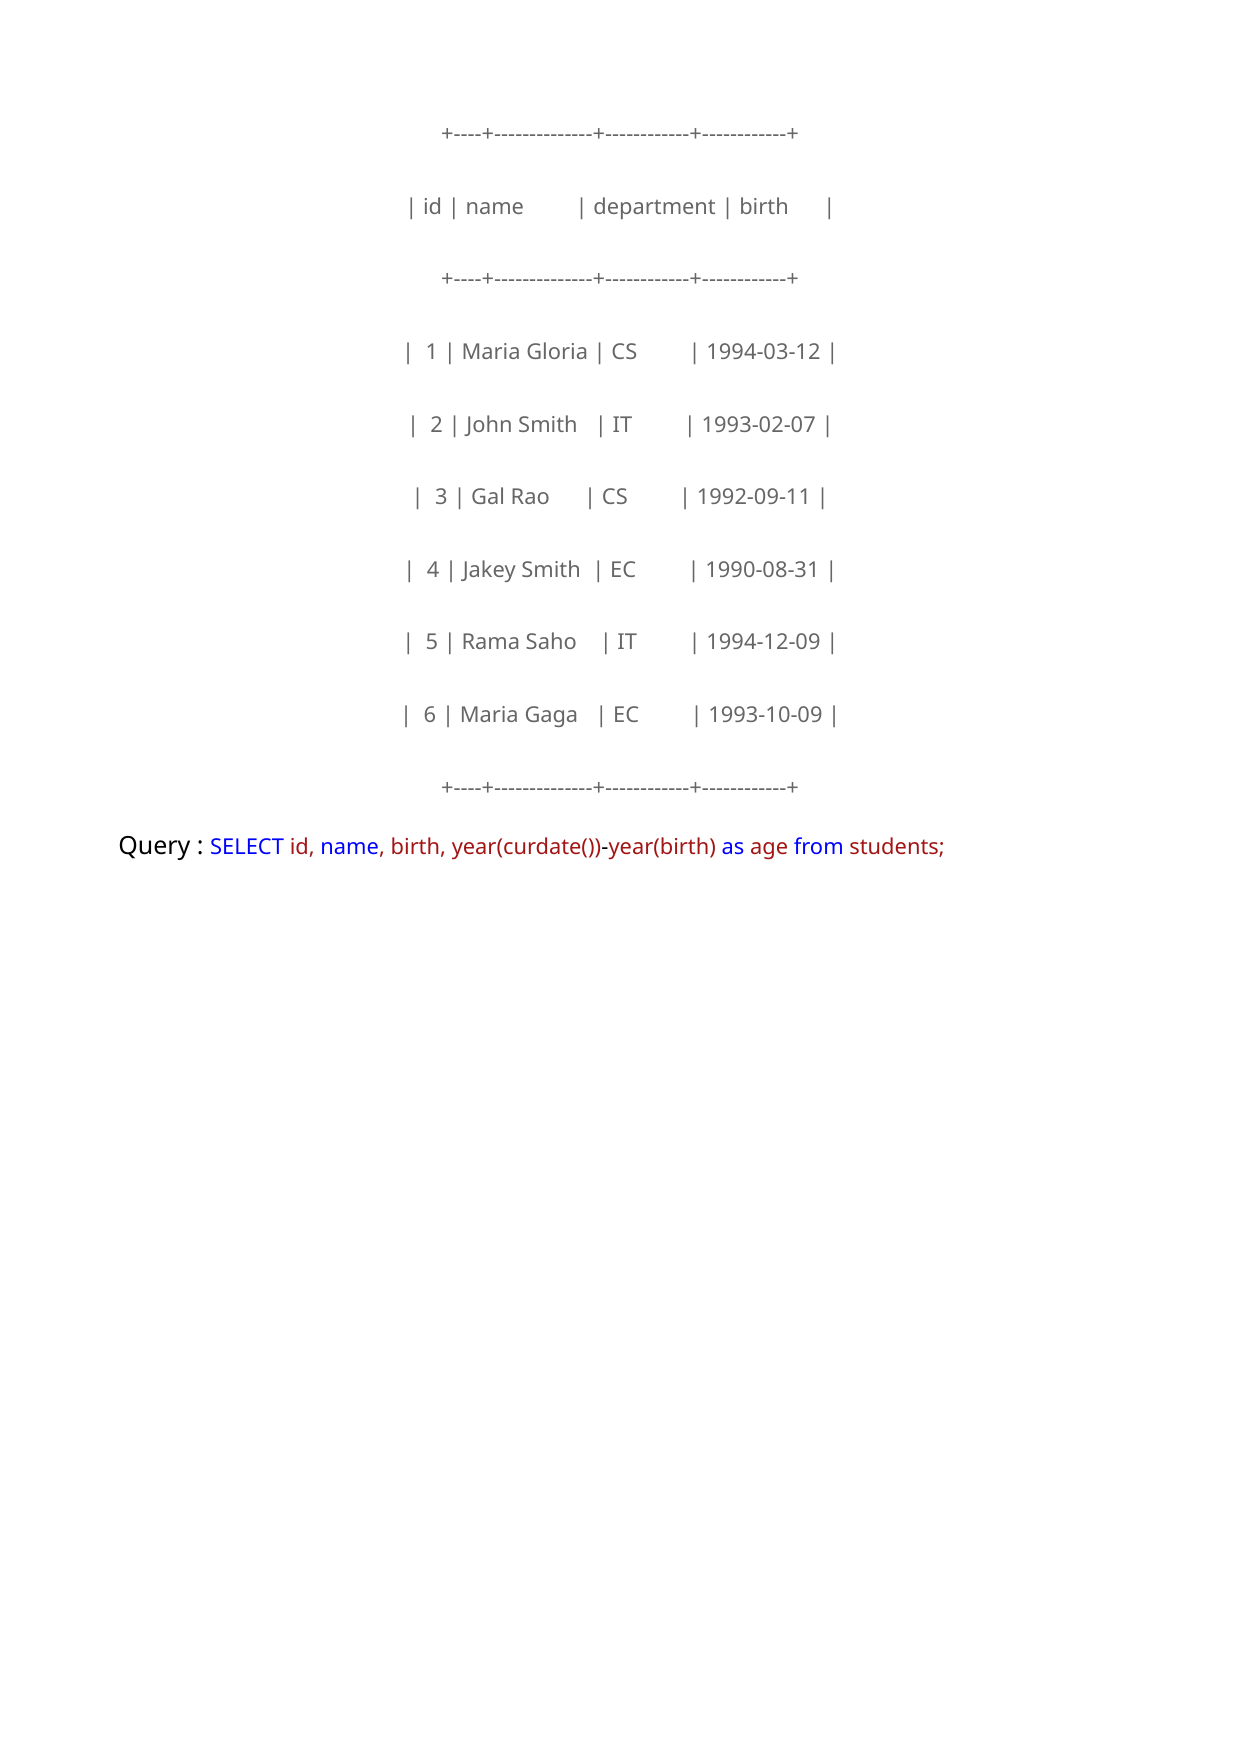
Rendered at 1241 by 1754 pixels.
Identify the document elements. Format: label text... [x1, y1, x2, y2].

subtitle +----+--------------+------------+------------+ [118, 118, 1122, 148]
subtitle | 3 | Gal Rao | CS | 1992-09-11 | [118, 481, 1122, 511]
subtitle | 1 | Maria Gloria | CS | 1994-03-12 | [118, 336, 1122, 366]
subtitle | 2 | John Smith | IT | 1993-02-07 | [118, 408, 1122, 438]
subtitle | id | name | department | birth | [118, 191, 1122, 221]
subtitle +----+--------------+------------+------------+ [118, 772, 1122, 801]
text Query : SELECT id, name, birth, year(curdate())-year(birth) as age from students; [118, 827, 1122, 862]
subtitle | 4 | Jakey Smith | EC | 1990-08-31 | [118, 554, 1122, 583]
subtitle | 5 | Rama Saho | IT | 1994-12-09 | [118, 626, 1122, 656]
subtitle | 6 | Maria Gaga | EC | 1993-10-09 | [118, 699, 1122, 729]
subtitle +----+--------------+------------+------------+ [118, 263, 1122, 293]
